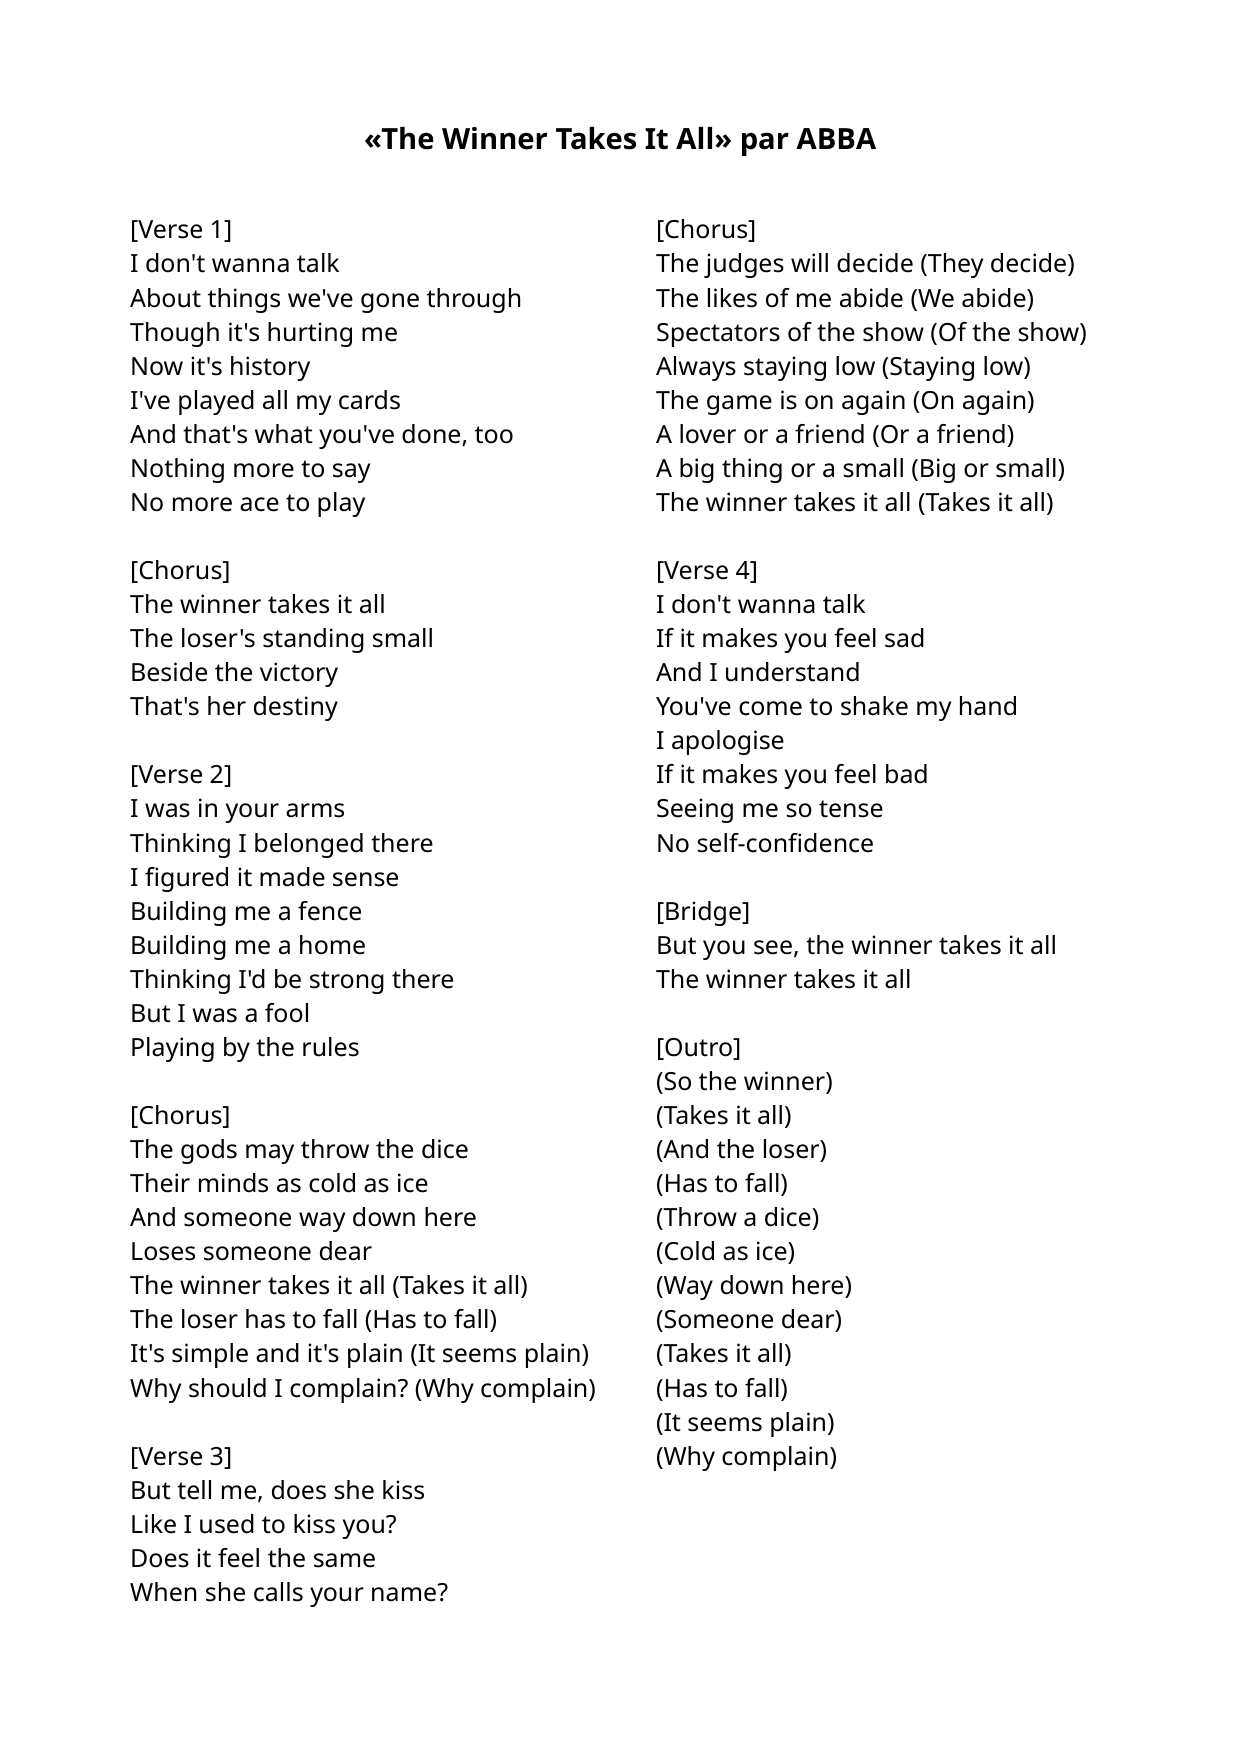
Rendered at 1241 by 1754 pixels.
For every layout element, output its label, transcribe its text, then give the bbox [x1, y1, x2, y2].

title «The Winner Takes It All» par ABBA [118, 118, 1122, 158]
table_header [Chorus] The judges will decide (They decide) The likes of me abide (We abide) Spectators of the show (Of the show) Always staying low (Staying low) The game is on again (On again) A lover or a friend (Or a friend) A big thing or a small (Big or small) The winner takes it all (Takes it all) [Verse 4] I don't wanna talk If it makes you feel sad And I understand You've come to shake my hand I apologise If it makes you feel bad Seeing me so tense No self-confidence [Bridge] But you see, the winner takes it all The winner takes it all [Outro] (So the winner) (Takes it all) (And the loser) (Has to fall) (Throw a dice) (Cold as ice) (Way down here) (Someone dear) (Takes it all) (Has to fall) (It seems plain) (Why complain) [644, 200, 1122, 1620]
table_header [Verse 1] I don't wanna talk About things we've gone through Though it's hurting me Now it's history I've played all my cards And that's what you've done, too Nothing more to say No more ace to play [Chorus] The winner takes it all The loser's standing small Beside the victory That's her destiny [Verse 2] I was in your arms Thinking I belonged there I figured it made sense Building me a fence Building me a home Thinking I'd be strong there But I was a fool Playing by the rules [Chorus] The gods may throw the dice Their minds as cold as ice And someone way down here Loses someone dear The winner takes it all (Takes it all) The loser has to fall (Has to fall) It's simple and it's plain (It seems plain) Why should I complain? (Why complain) [Verse 3] But tell me, does she kiss Like I used to kiss you? Does it feel the same When she calls your name? [118, 200, 644, 1620]
